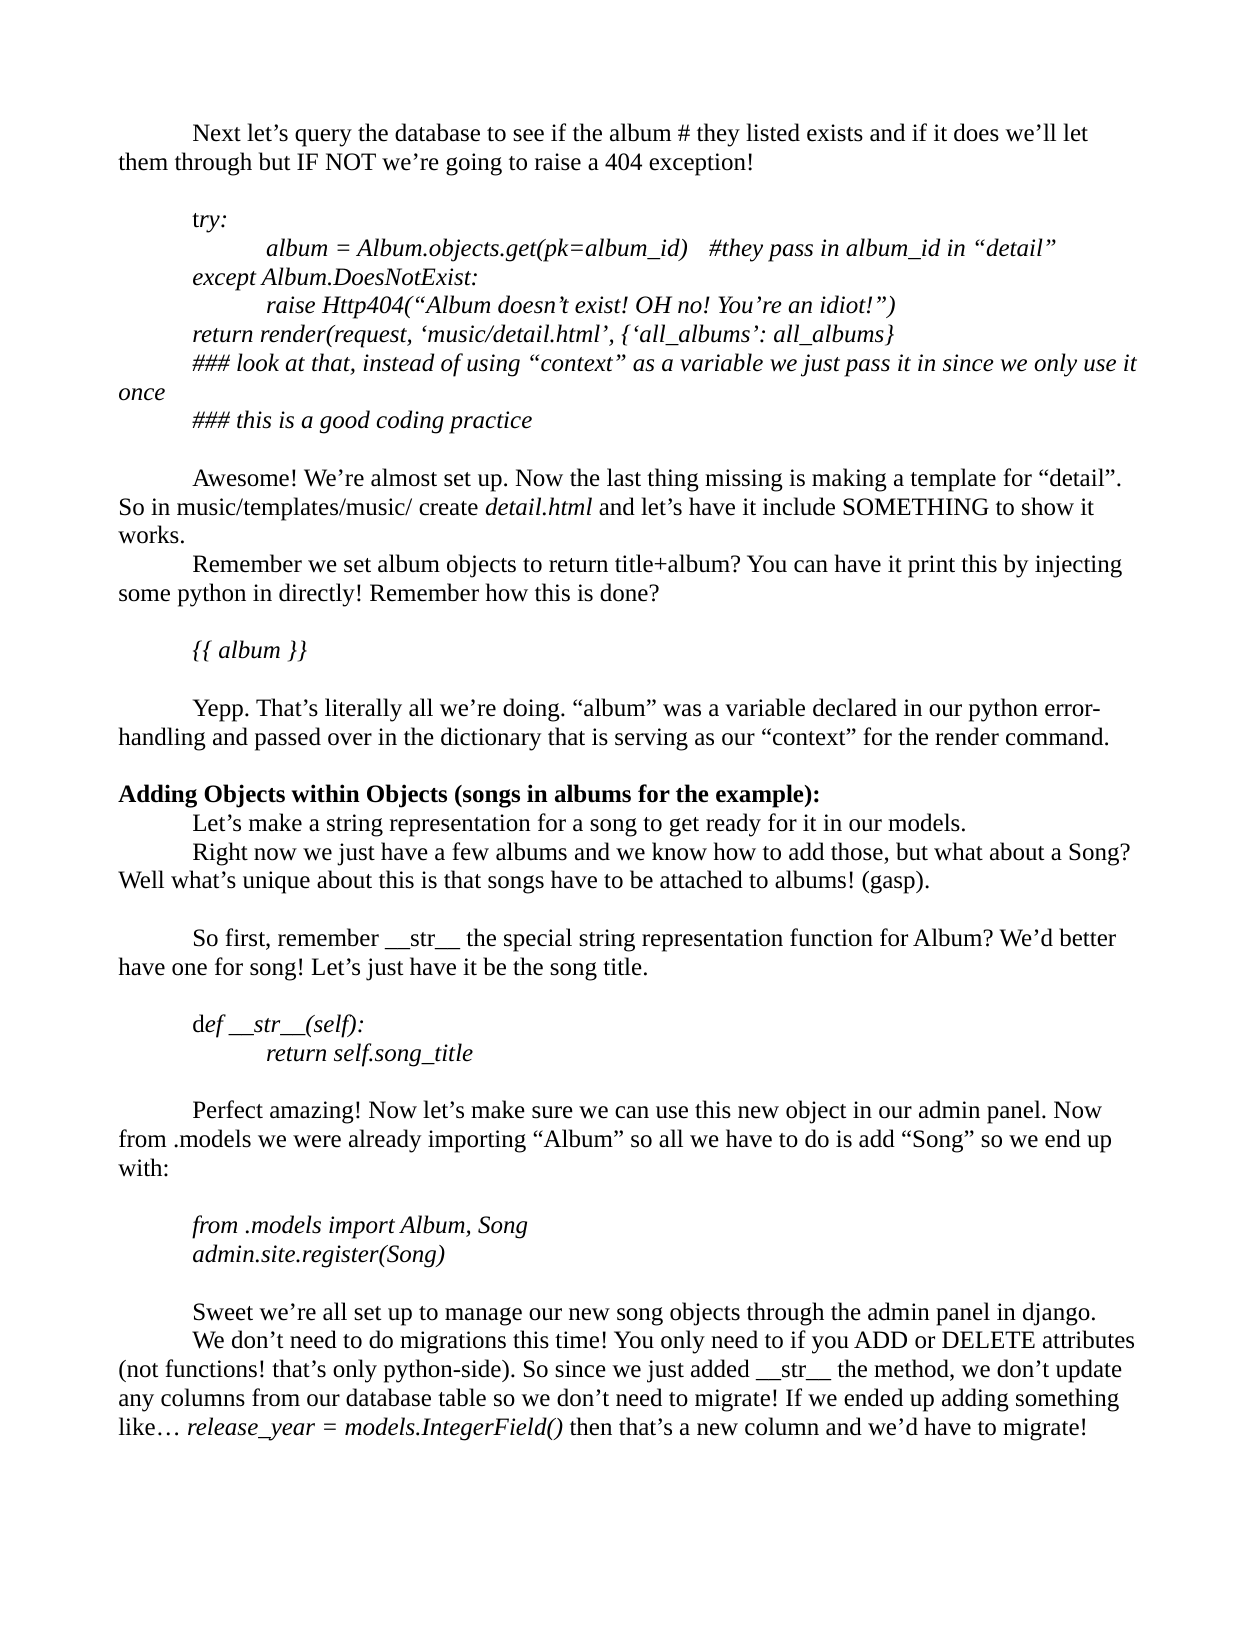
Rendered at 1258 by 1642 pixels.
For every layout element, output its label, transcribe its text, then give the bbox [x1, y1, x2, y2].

text def __str__(self): [118, 1009, 1140, 1038]
text Awesome! We’re almost set up. Now the last thing missing is making a template for “detail”. So in music/templates/music/ create detail.html and let’s have it include SOMETHING to show it works. [118, 463, 1140, 549]
text admin.site.register(Song) [118, 1239, 1140, 1268]
text Let’s make a string representation for a song to get ready for it in our models. [118, 808, 1140, 837]
text ### this is a good coding practice [118, 406, 1140, 434]
text return self.song_title [118, 1038, 1140, 1067]
text We don’t need to do migrations this time! You only need to if you ADD or DELETE attributes (not functions! that’s only python-side). So since we just added __str__ the method, we don’t update any columns from our database table so we don’t need to migrate! If we ended up adding something like… release_year = models.IntegerField() then that’s a new column and we’d have to migrate! [118, 1326, 1140, 1441]
text Right now we just have a few albums and we know how to add those, but what about a Song? Well what’s unique about this is that songs have to be attached to albums! (gasp). [118, 837, 1140, 894]
text Sweet we’re all set up to manage our new song objects through the admin panel in django. [118, 1297, 1140, 1326]
text So first, remember __str__ the special string representation function for Album? We’d better have one for song! Let’s just have it be the song title. [118, 923, 1140, 981]
text ### look at that, instead of using “context” as a variable we just pass it in since we only use it once [118, 348, 1140, 406]
text Remember we set album objects to return title+album? You can have it print this by injecting some python in directly! Remember how this is done? [118, 549, 1140, 607]
text album = Album.objects.get(pk=album_id) #they pass in album_id in “detail” [118, 233, 1140, 262]
text Perfect amazing! Now let’s make sure we can use this new object in our admin panel. Now from .models we were already importing “Album” so all we have to do is add “Song” so we end up with: [118, 1096, 1140, 1182]
text try: [118, 204, 1140, 233]
text except Album.DoesNotExist: [118, 262, 1140, 291]
text Yepp. That’s literally all we’re doing. “album” was a variable declared in our python error-handling and passed over in the dictionary that is serving as our “context” for the render command. [118, 693, 1140, 751]
text return render(request, ‘music/detail.html’, {‘all_albums’: all_albums} [118, 319, 1140, 348]
text Adding Objects within Objects (songs in albums for the example): [118, 779, 1140, 808]
text {{ album }} [118, 636, 1140, 664]
text Next let’s query the database to see if the album # they listed exists and if it does we’ll let them through but IF NOT we’re going to raise a 404 exception! [118, 118, 1140, 176]
text raise Http404(“Album doesn’t exist! OH no! You’re an idiot!”) [118, 291, 1140, 319]
text from .models import Album, Song [118, 1211, 1140, 1239]
